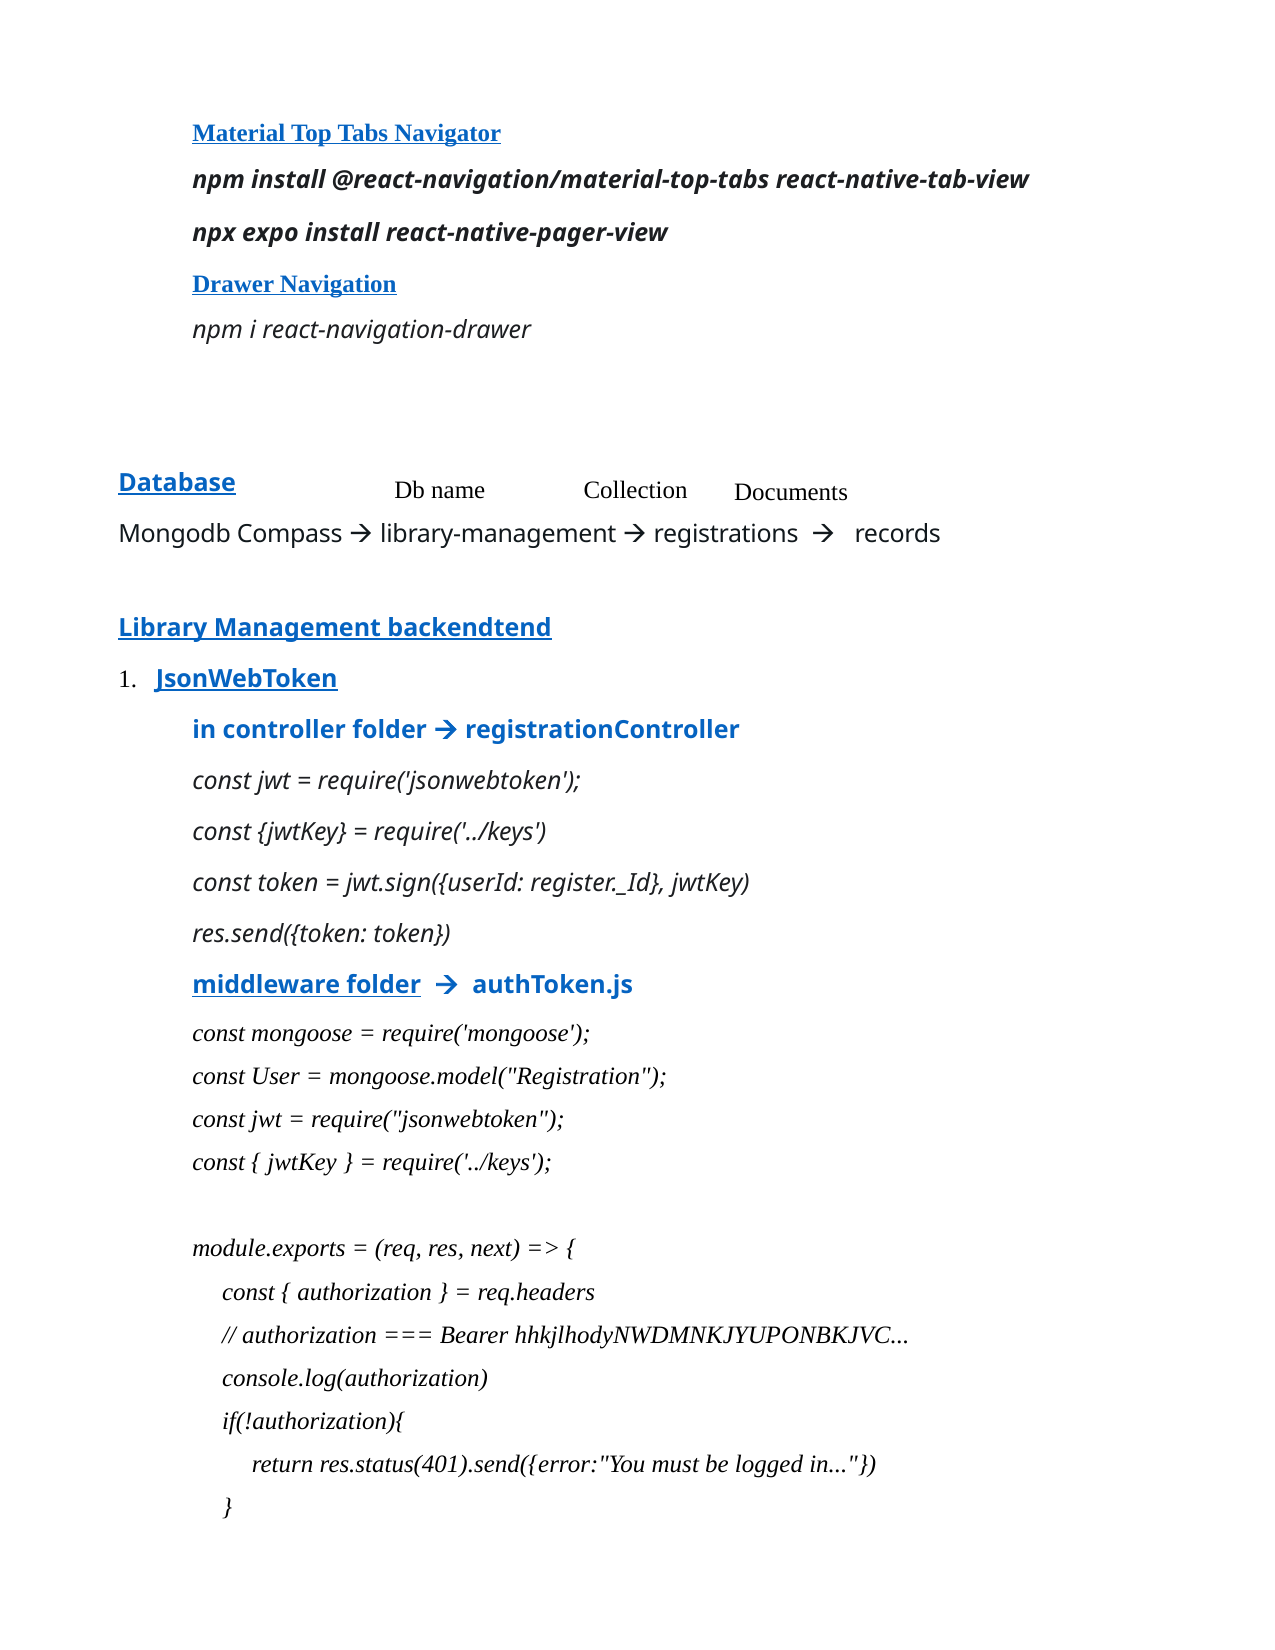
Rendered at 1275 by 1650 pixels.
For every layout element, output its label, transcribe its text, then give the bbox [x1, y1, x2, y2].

text const { authorization } = req.headers [118, 1277, 1157, 1305]
text } [118, 1492, 1157, 1521]
text Documentss [734, 477, 854, 503]
text res.send({token: token}) [118, 916, 1157, 950]
text npm install @react-navigation/material-top-tabs react-native-tab-view [118, 161, 1157, 195]
text const { jwtKey } = require('../keys'); [118, 1147, 1157, 1176]
text middleware folder  authToken.js [118, 967, 1157, 1001]
text Db name [394, 475, 500, 501]
text Material Top Tabs Navigator [118, 118, 1157, 147]
text console.log(authorization) [118, 1363, 1157, 1392]
text const jwt = require("jsonwebtoken"); [118, 1104, 1157, 1133]
text Collection [583, 475, 689, 501]
text return res.status(401).send({error:"You must be logged in..."}) [118, 1449, 1157, 1478]
text const jwt = require('jsonwebtoken'); [118, 763, 1157, 797]
text Drawer Navigation [118, 269, 1157, 297]
text const {jwtKey} = require('../keys') [118, 814, 1157, 848]
text Mongodb Compass  library-management  registrations  records [118, 515, 1157, 549]
text in controller folder  registrationController [118, 712, 1157, 746]
text if(!authorization){ [118, 1406, 1157, 1435]
text npm i react-navigation-drawer [118, 312, 1157, 346]
text const token = jwt.sign({userId: register._Id}, jwtKey) [118, 865, 1157, 899]
list JsonWebToken [118, 661, 1157, 694]
text // authorization === Bearer hhkjlhodyNWDMNKJYUPONBKJVC... [118, 1320, 1157, 1348]
text Library Management backendtend [118, 609, 1157, 643]
text Database [118, 464, 1157, 498]
text npx expo install react-native-pager-view [118, 215, 1157, 249]
text const mongoose = require('mongoose'); [118, 1018, 1157, 1047]
text module.exports = (req, res, next) => { [118, 1233, 1157, 1262]
text const User = mongoose.model("Registration"); [118, 1061, 1157, 1090]
